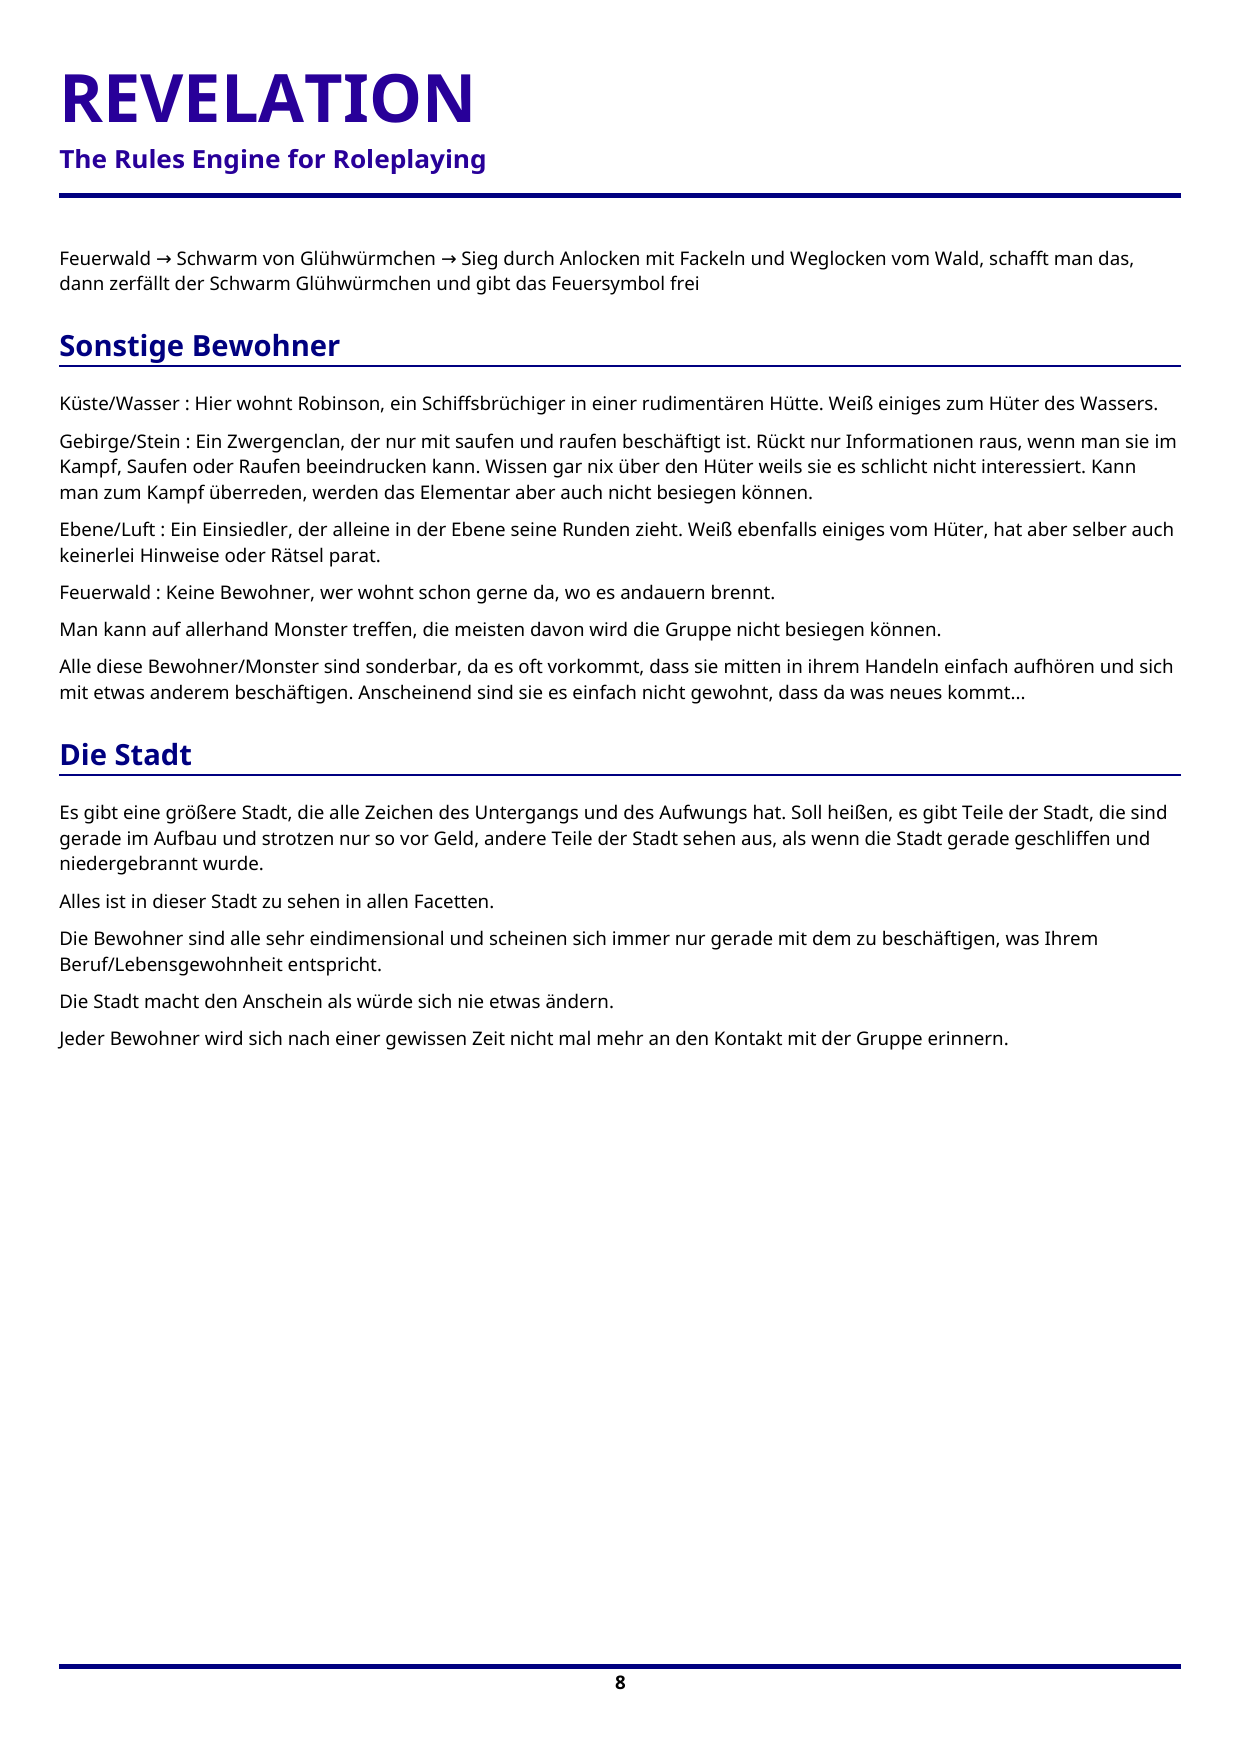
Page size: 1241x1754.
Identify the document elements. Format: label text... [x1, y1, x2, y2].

text Alles ist in dieser Stadt zu sehen in allen Facetten. [59, 888, 1181, 913]
text Küste/Wasser : Hier wohnt Robinson, ein Schiffsbrüchiger in einer rudimentären Hütte. Weiß einiges zum Hüter des Wassers. [59, 391, 1181, 416]
text Jeder Bewohner wird sich nach einer gewissen Zeit nicht mal mehr an den Kontakt mit der Gruppe erinnern. [59, 1025, 1181, 1051]
text Es gibt eine größere Stadt, die alle Zeichen des Untergangs und des Aufwungs hat. Soll heißen, es gibt Teile der Stadt, die sind gerade im Aufbau und strotzen nur so vor Geld, andere Teile der Stadt sehen aus, als wenn die Stadt gerade geschliffen und niedergebrannt wurde. [59, 800, 1181, 876]
text Ebene/Luft : Ein Einsiedler, der alleine in der Ebene seine Runden zieht. Weiß ebenfalls einiges vom Hüter, hat aber selber auch keinerlei Hinweise oder Rätsel parat. [59, 516, 1181, 567]
text Gebirge/Stein : Ein Zwergenclan, der nur mit saufen und raufen beschäftigt ist. Rückt nur Informationen raus, wenn man sie im Kampf, Saufen oder Raufen beeindrucken kann. Wissen gar nix über den Hüter weils sie es schlicht nicht interessiert. Kann man zum Kampf überreden, werden das Elementar aber auch nicht besiegen können. [59, 428, 1181, 504]
text Feuerwald → Schwarm von Glühwürmchen → Sieg durch Anlocken mit Fackeln und Weglocken vom Wald, schafft man das, dann zerfällt der Schwarm Glühwürmchen und gibt das Feuersymbol frei [59, 245, 1181, 296]
text Alle diese Bewohner/Monster sind sonderbar, da es oft vorkommt, dass sie mitten in ihrem Handeln einfach aufhören und sich mit etwas anderem beschäftigen. Anscheinend sind sie es einfach nicht gewohnt, dass da was neues kommt... [59, 654, 1181, 705]
text Die Bewohner sind alle sehr eindimensional und scheinen sich immer nur gerade mit dem zu beschäftigen, was Ihrem Beruf/Lebensgewohnheit entspricht. [59, 925, 1181, 976]
text Feuerwald : Keine Bewohner, wer wohnt schon gerne da, wo es andauern brennt. [59, 579, 1181, 605]
text Man kann auf allerhand Monster treffen, die meisten davon wird die Gruppe nicht besiegen können. [59, 616, 1181, 642]
subtitle Die Stadt [59, 734, 1181, 774]
text Die Stadt macht den Anschein als würde sich nie etwas ändern. [59, 988, 1181, 1014]
subtitle Sonstige Bewohner [59, 325, 1181, 365]
